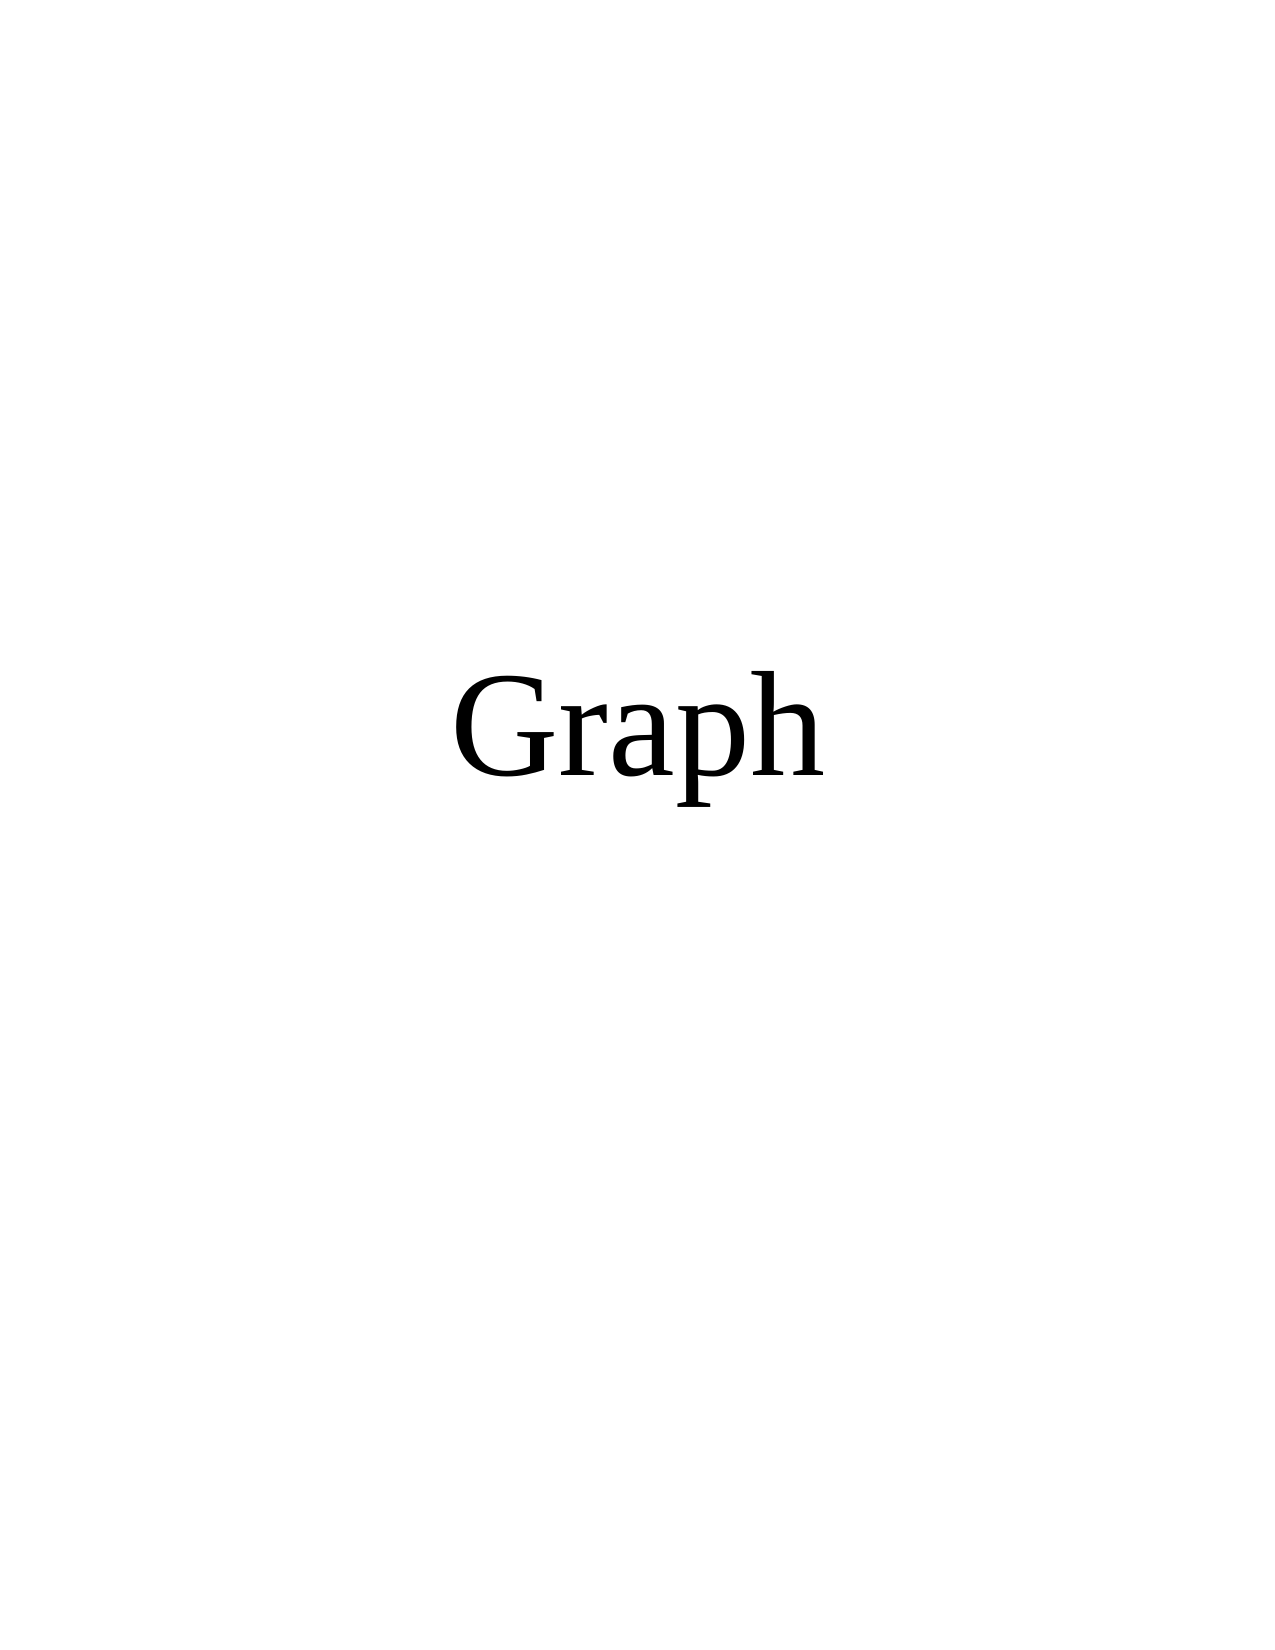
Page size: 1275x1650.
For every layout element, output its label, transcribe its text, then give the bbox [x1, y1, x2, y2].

text Graph [118, 636, 1157, 808]
